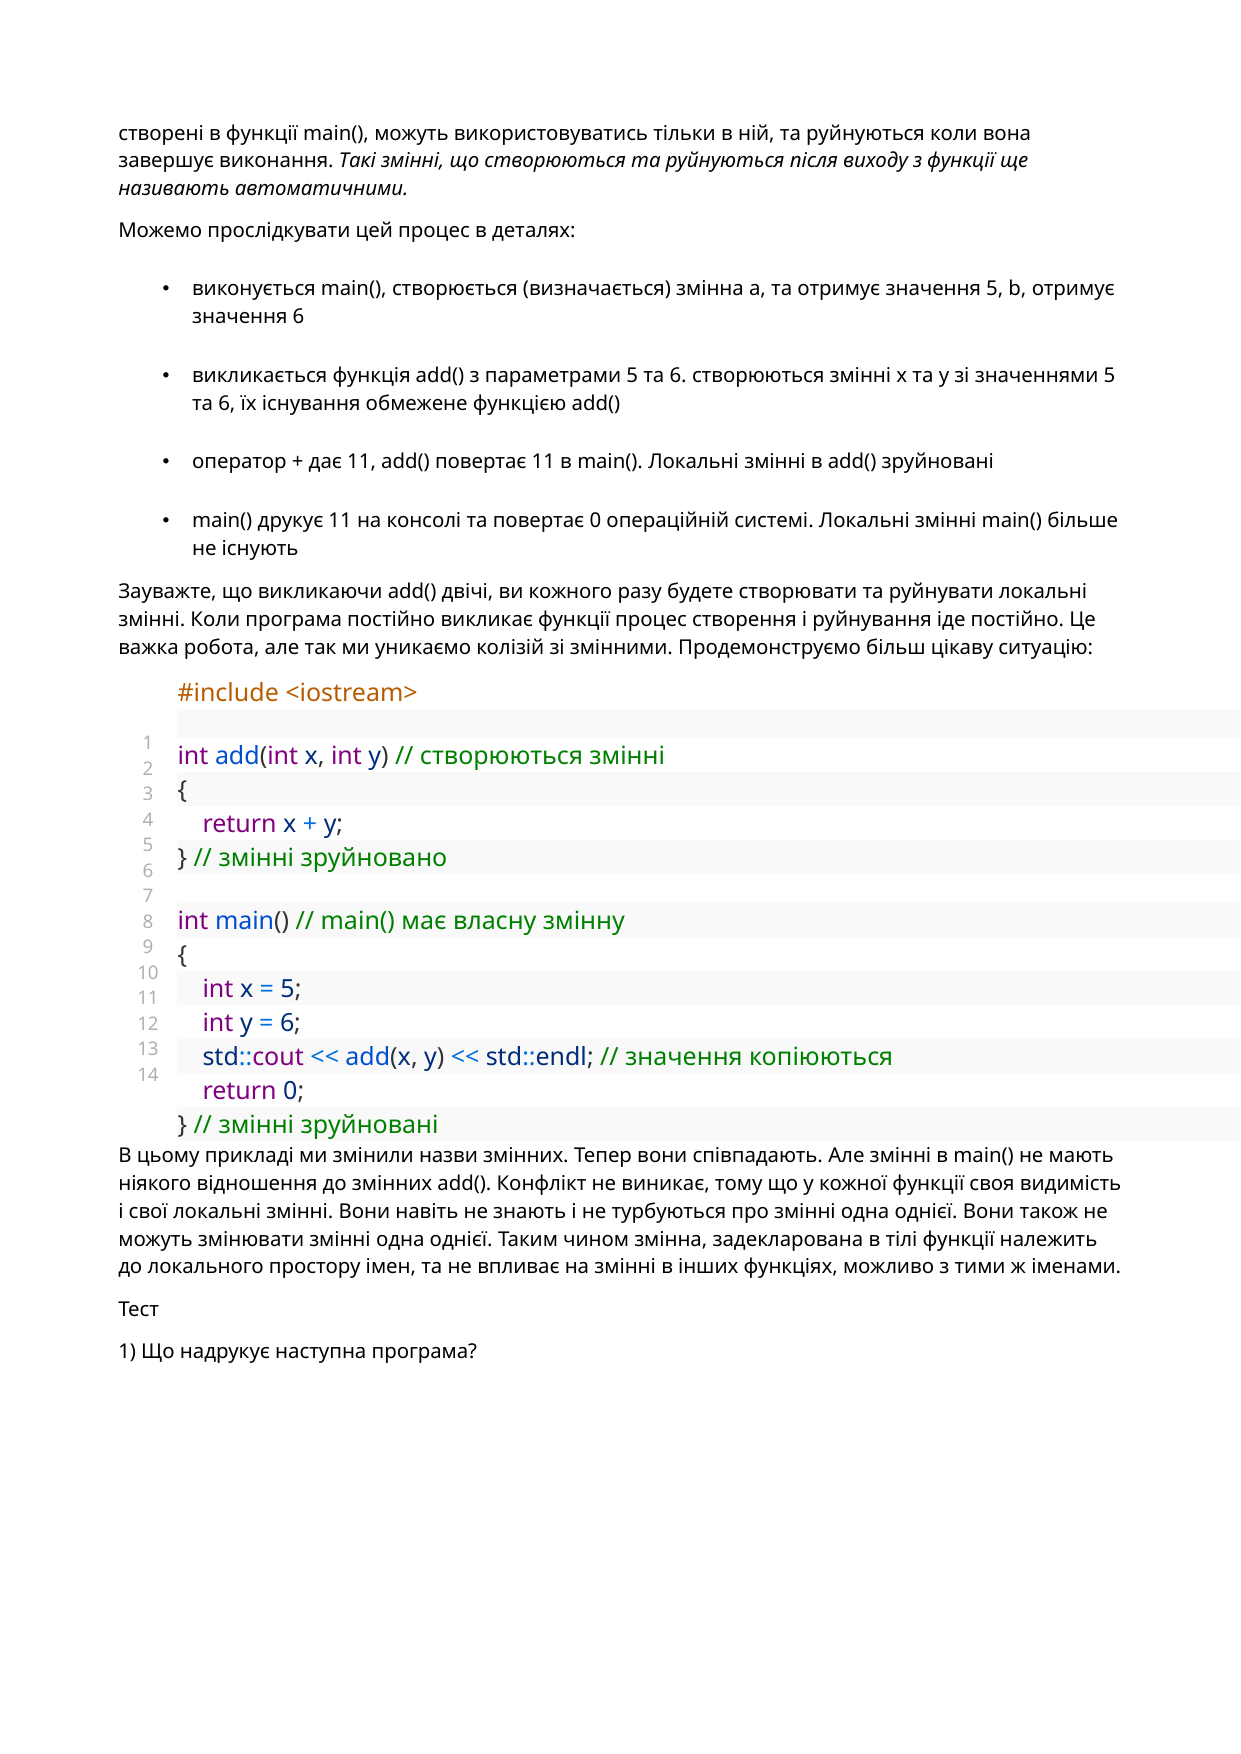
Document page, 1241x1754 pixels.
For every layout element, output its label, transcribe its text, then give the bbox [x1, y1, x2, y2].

text 1) Що надрукує наступна програма? [118, 1336, 1122, 1364]
table_header 1 2 3 4 5 6 7 8 9 10 11 12 13 14 [118, 675, 177, 1141]
text Зауважте, що викликаючи add() двічі, ви кожного разу будете створювати та руйнувати локальні змінні. Коли програма постійно викликає функції процес створення і руйнування іде постійно. Це важка робота, але так ми уникаємо колізій зі змінними. Продемонструємо більш цікаву ситуацію: [118, 577, 1122, 660]
table_header #include <iostream> int add(int x, int y) // створюються змінні { return x + y; } // змінні зруйновано int main() // main() має власну змінну { int x = 5; int y = 6; std::cout << add(x, y) << std::endl; // значення копіюються return 0; } // змінні зруйновані [177, 738, 1240, 772]
list main() друкує 11 на консолі та повертає 0 операційній системі. Локальні змінні main() більше не існують [162, 506, 1122, 561]
list викликається функція add() з параметрами 5 та 6. створюються змінні x та y зі значеннями 5 та 6, їх існування обмежене функцією add() [162, 360, 1122, 416]
list виконується main(), створюється (визначається) змінна a, та отримує значення 5, b, отримує значення 6 [162, 274, 1122, 329]
table_header #include <iostream> int add(int x, int y) // створюються змінні { return x + y; } // змінні зруйновано int main() // main() має власну змінну { int x = 5; int y = 6; std::cout << add(x, y) << std::endl; // значення копіюються return 0; } // змінні зруйновані [177, 1005, 1240, 1039]
table_header #include <iostream> int add(int x, int y) // створюються змінні { return x + y; } // змінні зруйновано int main() // main() має власну змінну { int x = 5; int y = 6; std::cout << add(x, y) << std::endl; // значення копіюються return 0; } // змінні зруйновані [177, 937, 1240, 971]
table_header #include <iostream> int add(int x, int y) // створюються змінні { return x + y; } // змінні зруйновано int main() // main() має власну змінну { int x = 5; int y = 6; std::cout << add(x, y) << std::endl; // значення копіюються return 0; } // змінні зруйновані [177, 1073, 1240, 1107]
text Можемо прослідкувати цей процес в деталях: [118, 216, 1122, 243]
list оператор + дає 11, add() повертає 11 в main(). Локальні змінні в add() зруйновані [162, 447, 1122, 475]
text Тест [118, 1294, 1122, 1322]
text створені в функції main(), можуть використовуватись тільки в ній, та руйнуються коли вона завершує виконання. Такі змінні, що створюються та руйнуються після виходу з функції ще називають автоматичними. [118, 118, 1122, 201]
table_header #include <iostream> int add(int x, int y) // створюються змінні { return x + y; } // змінні зруйновано int main() // main() має власну змінну { int x = 5; int y = 6; std::cout << add(x, y) << std::endl; // значення копіюються return 0; } // змінні зруйновані [177, 675, 1240, 709]
table_header #include <iostream> int add(int x, int y) // створюються змінні { return x + y; } // змінні зруйновано int main() // main() має власну змінну { int x = 5; int y = 6; std::cout << add(x, y) << std::endl; // значення копіюються return 0; } // змінні зруйновані [177, 806, 1240, 840]
table_header #include <iostream> int add(int x, int y) // створюються змінні { return x + y; } // змінні зруйновано int main() // main() має власну змінну { int x = 5; int y = 6; std::cout << add(x, y) << std::endl; // значення копіюються return 0; } // змінні зруйновані [177, 874, 1240, 903]
text В цьому прикладі ми змінили назви змінних. Тепер вони співпадають. Але змінні в main() не мають ніякого відношення до змінних add(). Конфлікт не виникає, тому що у кожної функції своя видимість і свої локальні змінні. Вони навіть не знають і не турбуються про змінні одна однієї. Вони також не можуть змінювати змінні одна однієї. Таким чином змінна, задекларована в тілі функції належить до локального простору імен, та не впливає на змінні в інших функціях, можливо з тими ж іменами. [118, 1141, 1122, 1279]
